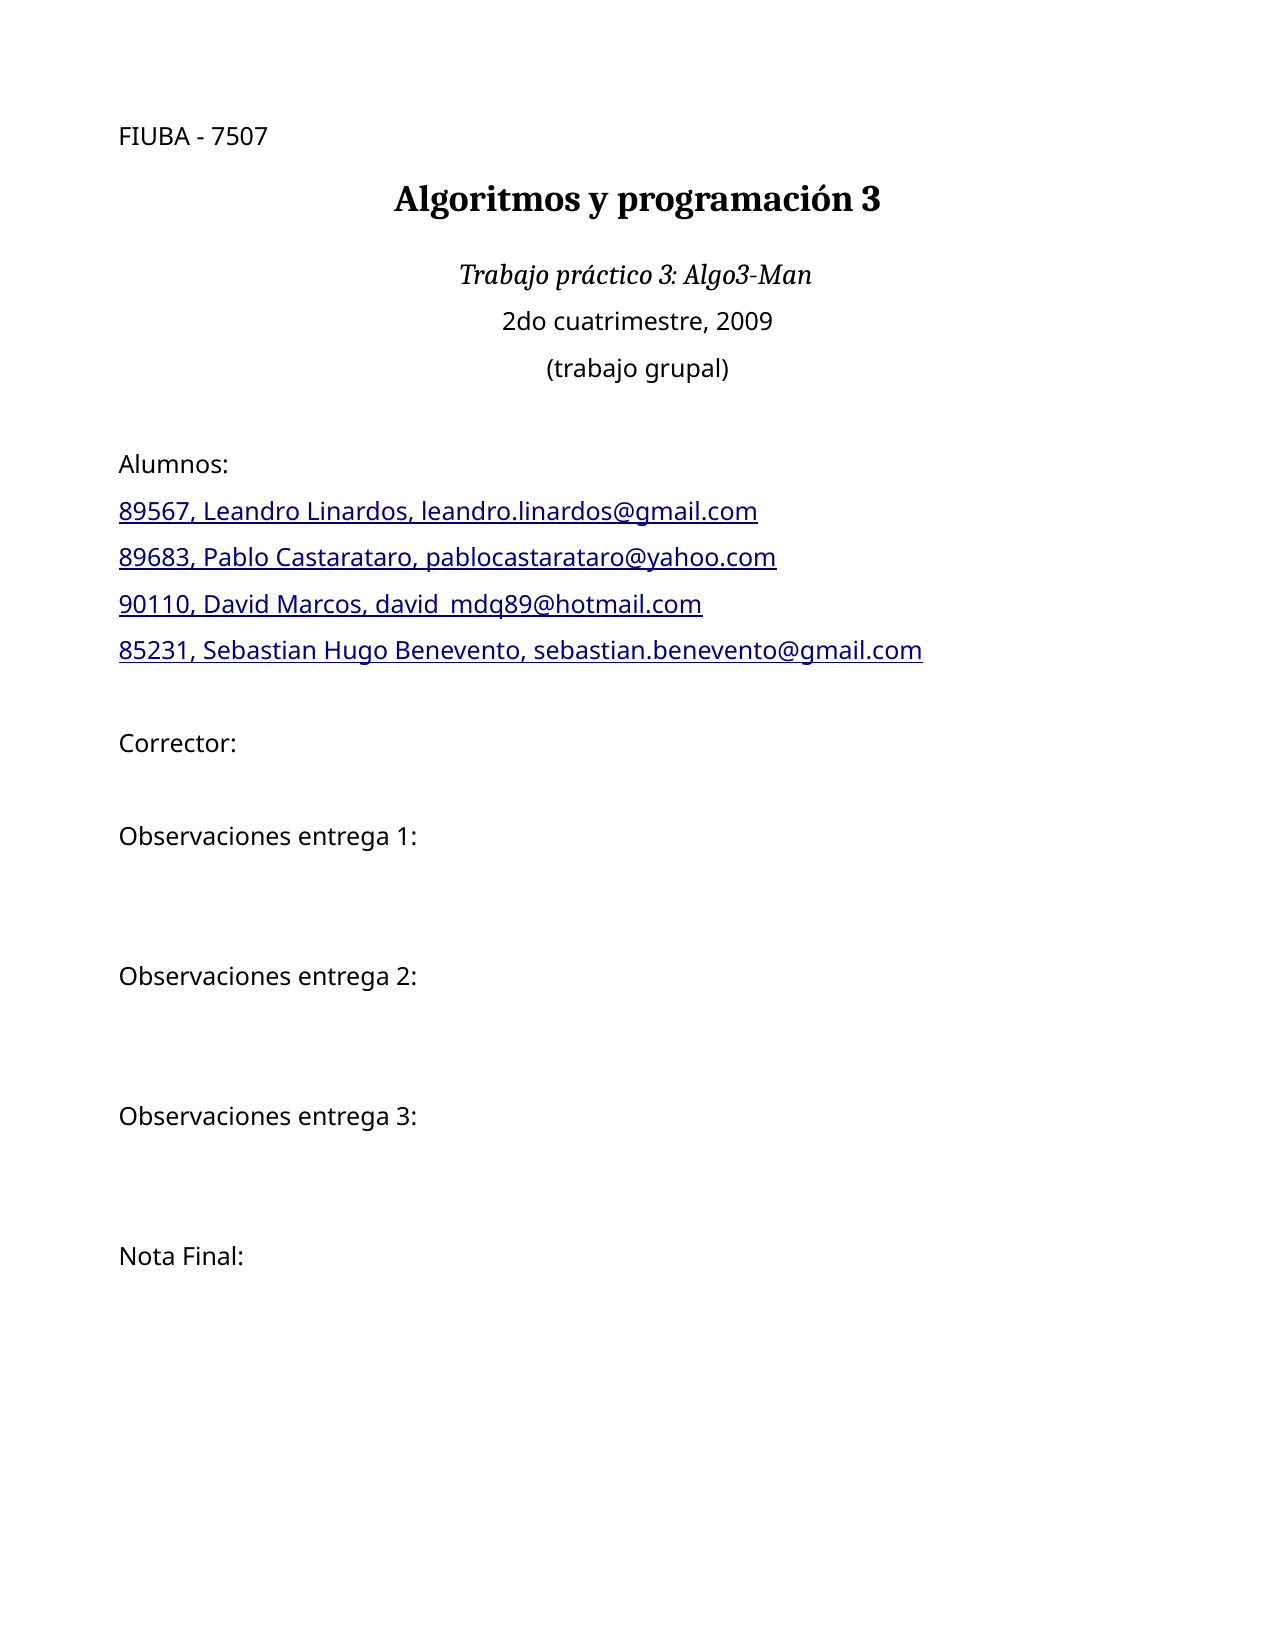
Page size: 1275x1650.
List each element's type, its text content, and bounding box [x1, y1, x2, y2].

text Corrector: [118, 726, 934, 760]
title Algoritmos y programación 3 [118, 177, 1157, 220]
text Observaciones entrega 1: [118, 819, 934, 853]
text Nota Final: [118, 1238, 934, 1272]
text Observaciones entrega 2: [118, 959, 934, 993]
text FIUBA - 7507 [118, 118, 1157, 152]
text (trabajo grupal) [118, 350, 1157, 384]
text Alumnos: [118, 447, 934, 481]
subtitle Trabajo práctico 3: Algo3-Man [118, 258, 1157, 291]
text 90110, David Marcos, david_mdq89@hotmail.com [118, 586, 934, 620]
text 85231, Sebastian Hugo Benevento, sebastian.benevento@gmail.com [118, 633, 934, 667]
text Observaciones entrega 3: [118, 1098, 934, 1132]
text 89683, Pablo Castarataro, pablocastarataro@yahoo.com [118, 540, 934, 574]
text 2do cuatrimestre, 2009 [118, 304, 1157, 338]
text 89567, Leandro Linardos, leandro.linardos@gmail.com [118, 493, 934, 527]
